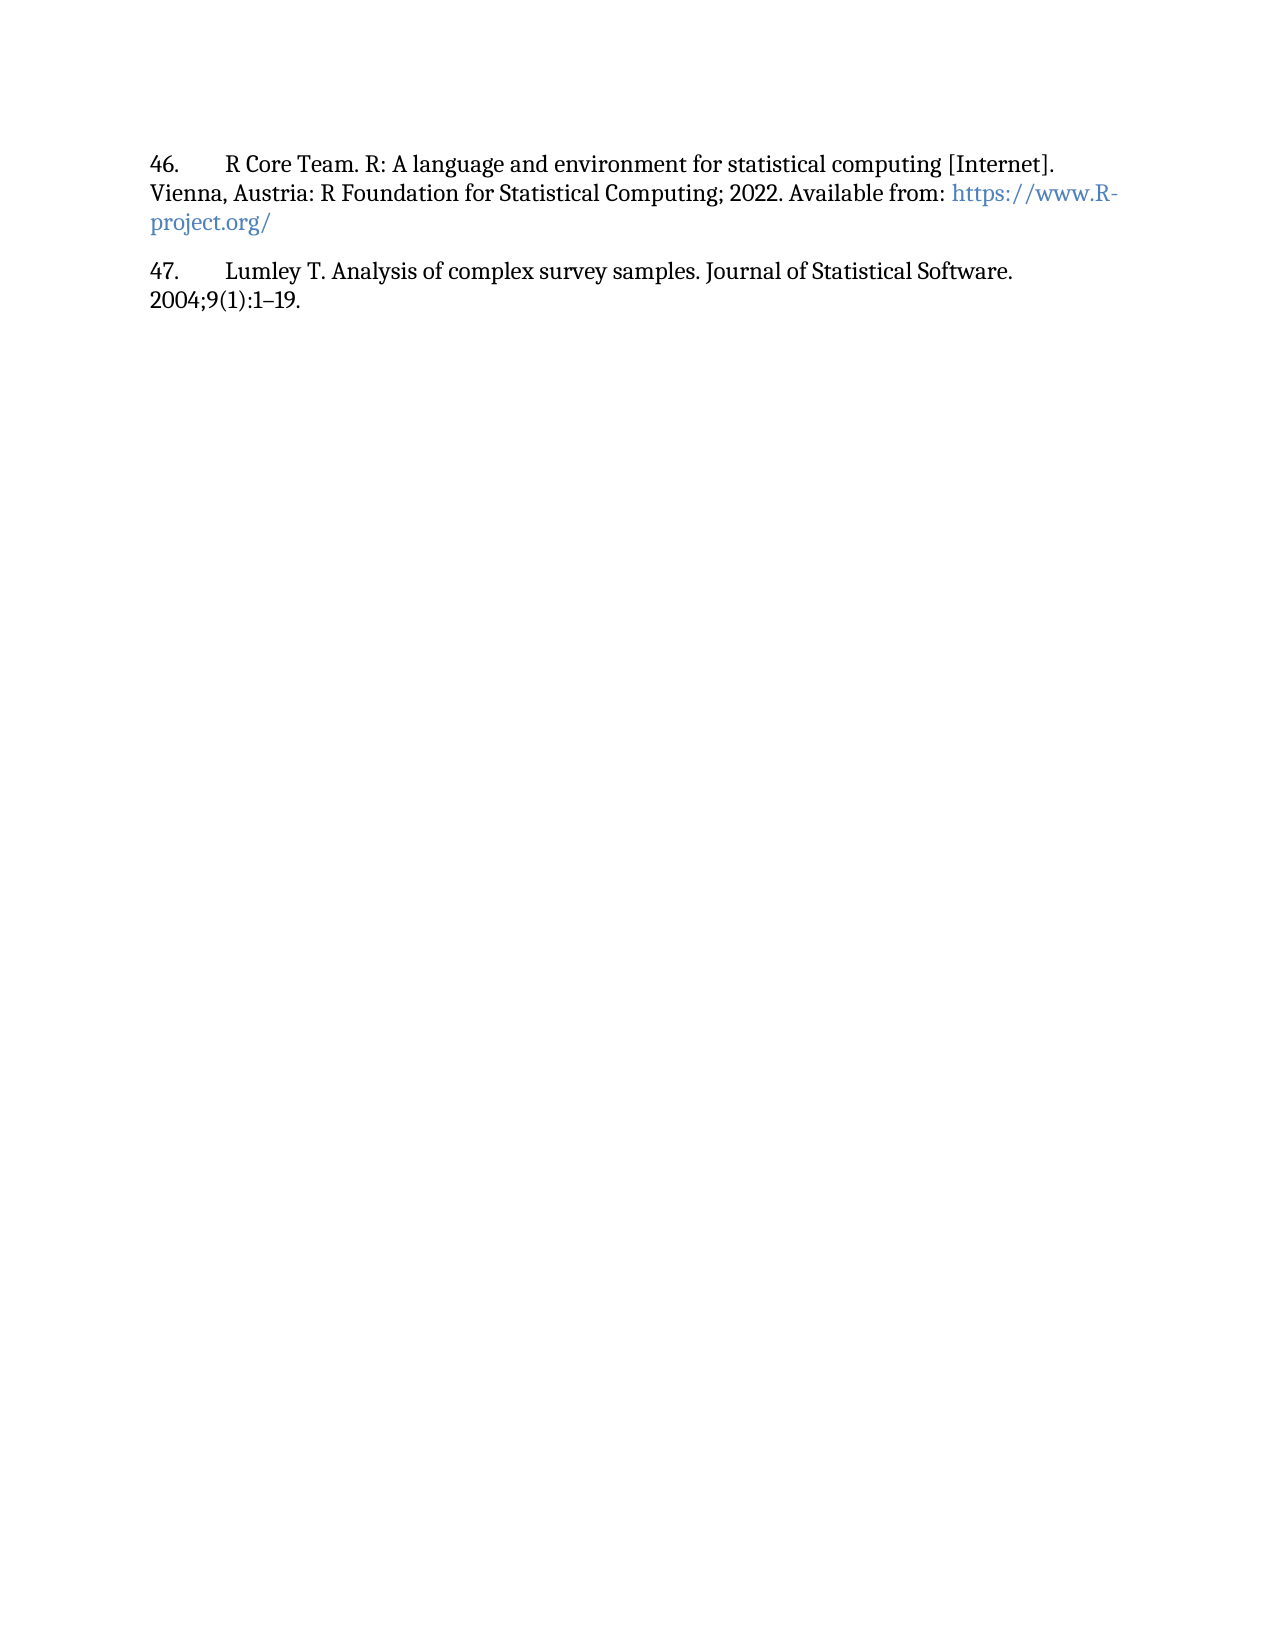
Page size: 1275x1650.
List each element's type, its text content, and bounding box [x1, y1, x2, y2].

text 46. R Core Team. R: A language and environment for statistical computing [Internet]. Vienna, Austria: R Foundation for Statistical Computing; 2022. Available from: https://www.R-project.org/ [150, 150, 1125, 236]
text 47. Lumley T. Analysis of complex survey samples. Journal of Statistical Software. 2004;9(1):1–19. [150, 257, 1125, 314]
